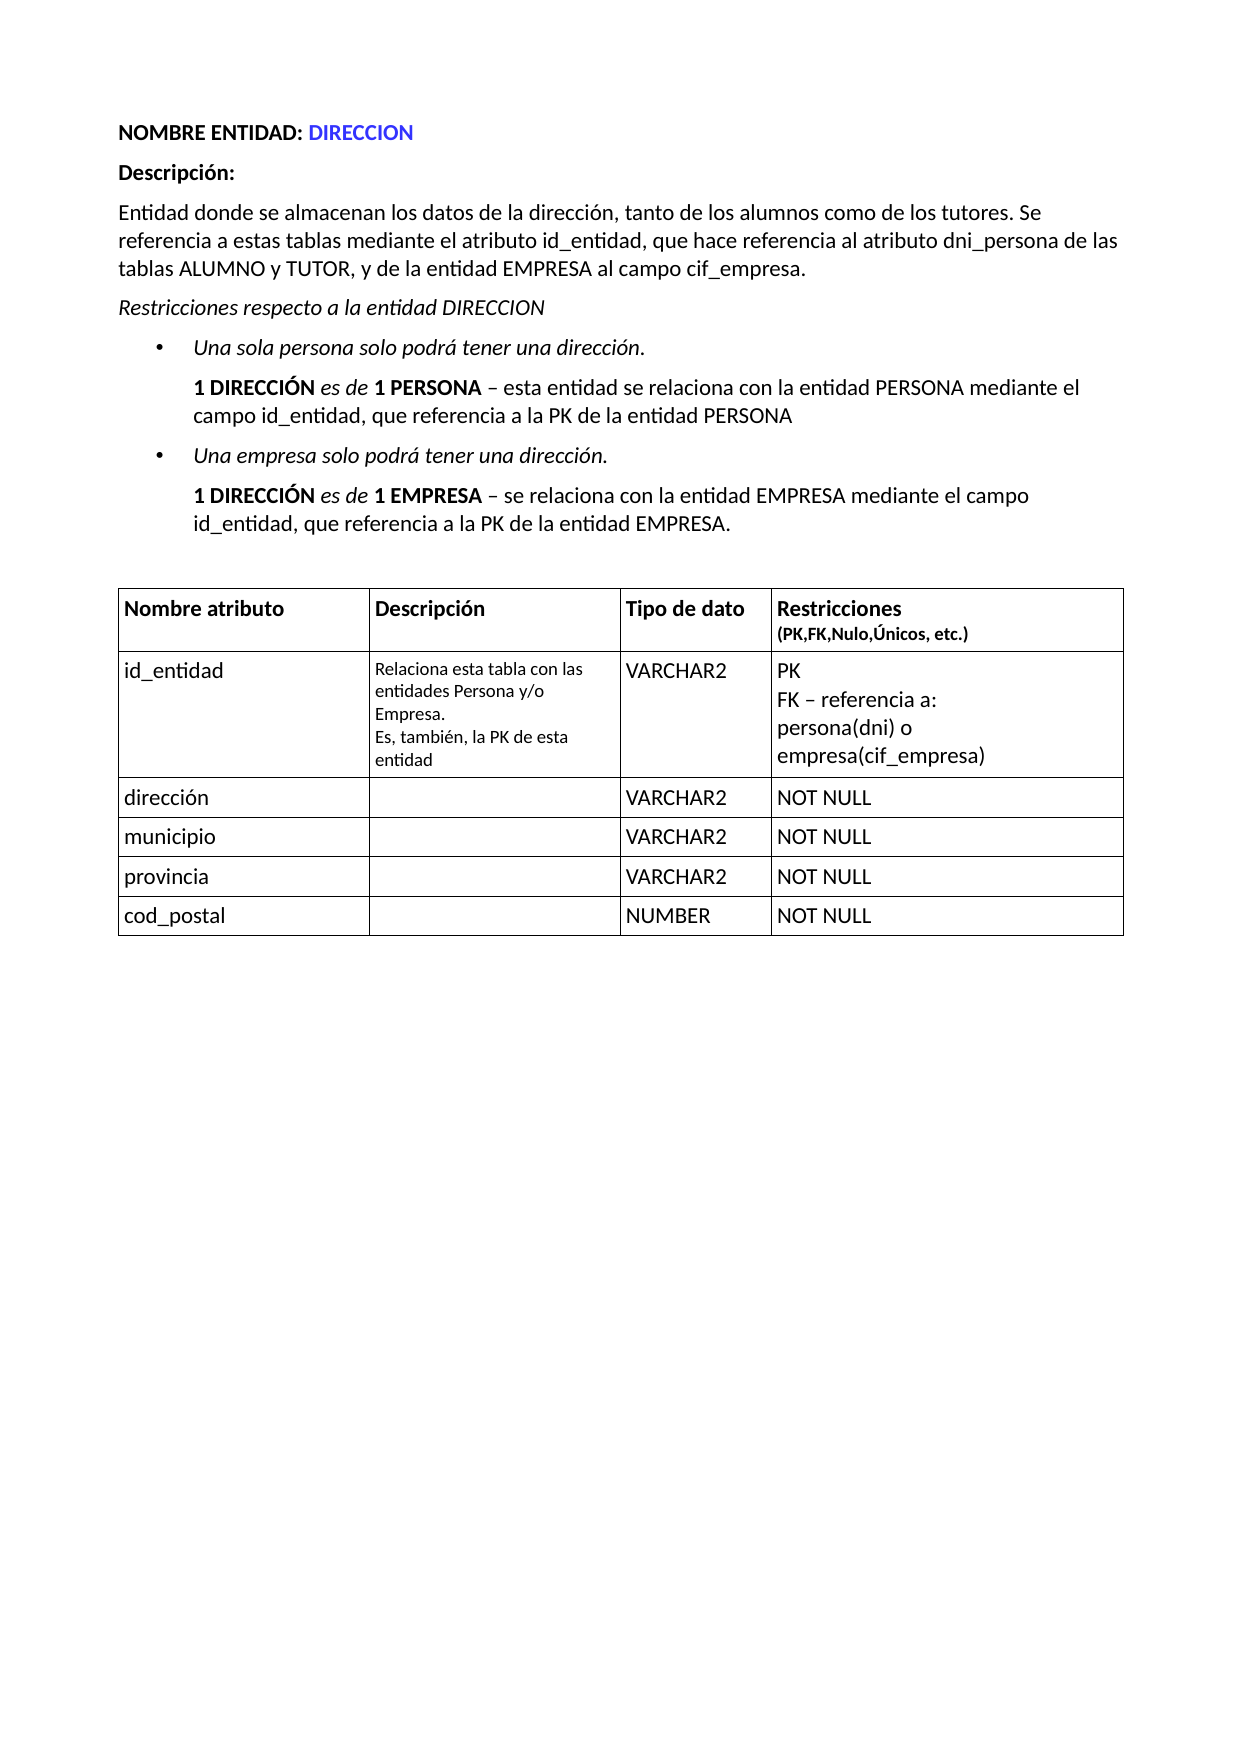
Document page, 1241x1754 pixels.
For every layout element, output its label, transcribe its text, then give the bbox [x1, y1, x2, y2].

list Una sola persona solo podrá tener una dirección. [156, 333, 1122, 361]
table_header Restricciones (PK,FK,Nulo,Únicos, etc.) [772, 589, 1123, 651]
list 1 DIRECCIÓN es de 1 EMPRESA – se relaciona con la entidad EMPRESA mediante el campo id_entidad, que referencia a la PK de la entidad EMPRESA. [156, 481, 1122, 537]
table_cell NOT NULL [772, 818, 1123, 856]
table_cell NOT NULL [772, 857, 1123, 896]
table_cell Relaciona esta tabla con las entidades Persona y/o Empresa. Es, también, la PK de esta entidad [370, 652, 620, 777]
table_cell municipio [119, 818, 369, 856]
text Descripción: [118, 158, 1122, 186]
text Entidad donde se almacenan los datos de la dirección, tanto de los alumnos como de los tutores. Se referencia a estas tablas mediante el atributo id_entidad, que hace referencia al atributo dni_persona de las tablas ALUMNO y TUTOR, y de la entidad EMPRESA al campo cif_empresa. [118, 198, 1122, 282]
list Una empresa solo podrá tener una dirección. [156, 441, 1122, 469]
table_cell [370, 897, 620, 935]
table_cell dirección [119, 778, 369, 817]
table_cell NUMBER [621, 897, 771, 935]
table_header Descripción [370, 589, 620, 651]
list 1 DIRECCIÓN es de 1 PERSONA – esta entidad se relaciona con la entidad PERSONA mediante el campo id_entidad, que referencia a la PK de la entidad PERSONA [156, 373, 1122, 429]
table_cell NOT NULL [772, 897, 1123, 935]
table_cell [370, 778, 620, 817]
table_cell cod_postal [119, 897, 369, 935]
text Restricciones respecto a la entidad DIRECCION [118, 293, 1122, 322]
table_cell [370, 857, 620, 896]
table_cell VARCHAR2 [621, 652, 771, 777]
table_cell PK FK – referencia a: persona(dni) o empresa(cif_empresa) [772, 652, 1123, 777]
table_cell VARCHAR2 [621, 857, 771, 896]
text NOMBRE ENTIDAD: DIRECCION [118, 118, 1122, 146]
table_cell id_entidad [119, 652, 369, 777]
table_cell provincia [119, 857, 369, 896]
table_header Tipo de dato [621, 589, 771, 651]
table_cell NOT NULL [772, 778, 1123, 817]
table_cell VARCHAR2 [621, 818, 771, 856]
table_cell [370, 818, 620, 856]
table_cell VARCHAR2 [621, 778, 771, 817]
table_header Nombre atributo [119, 589, 369, 651]
